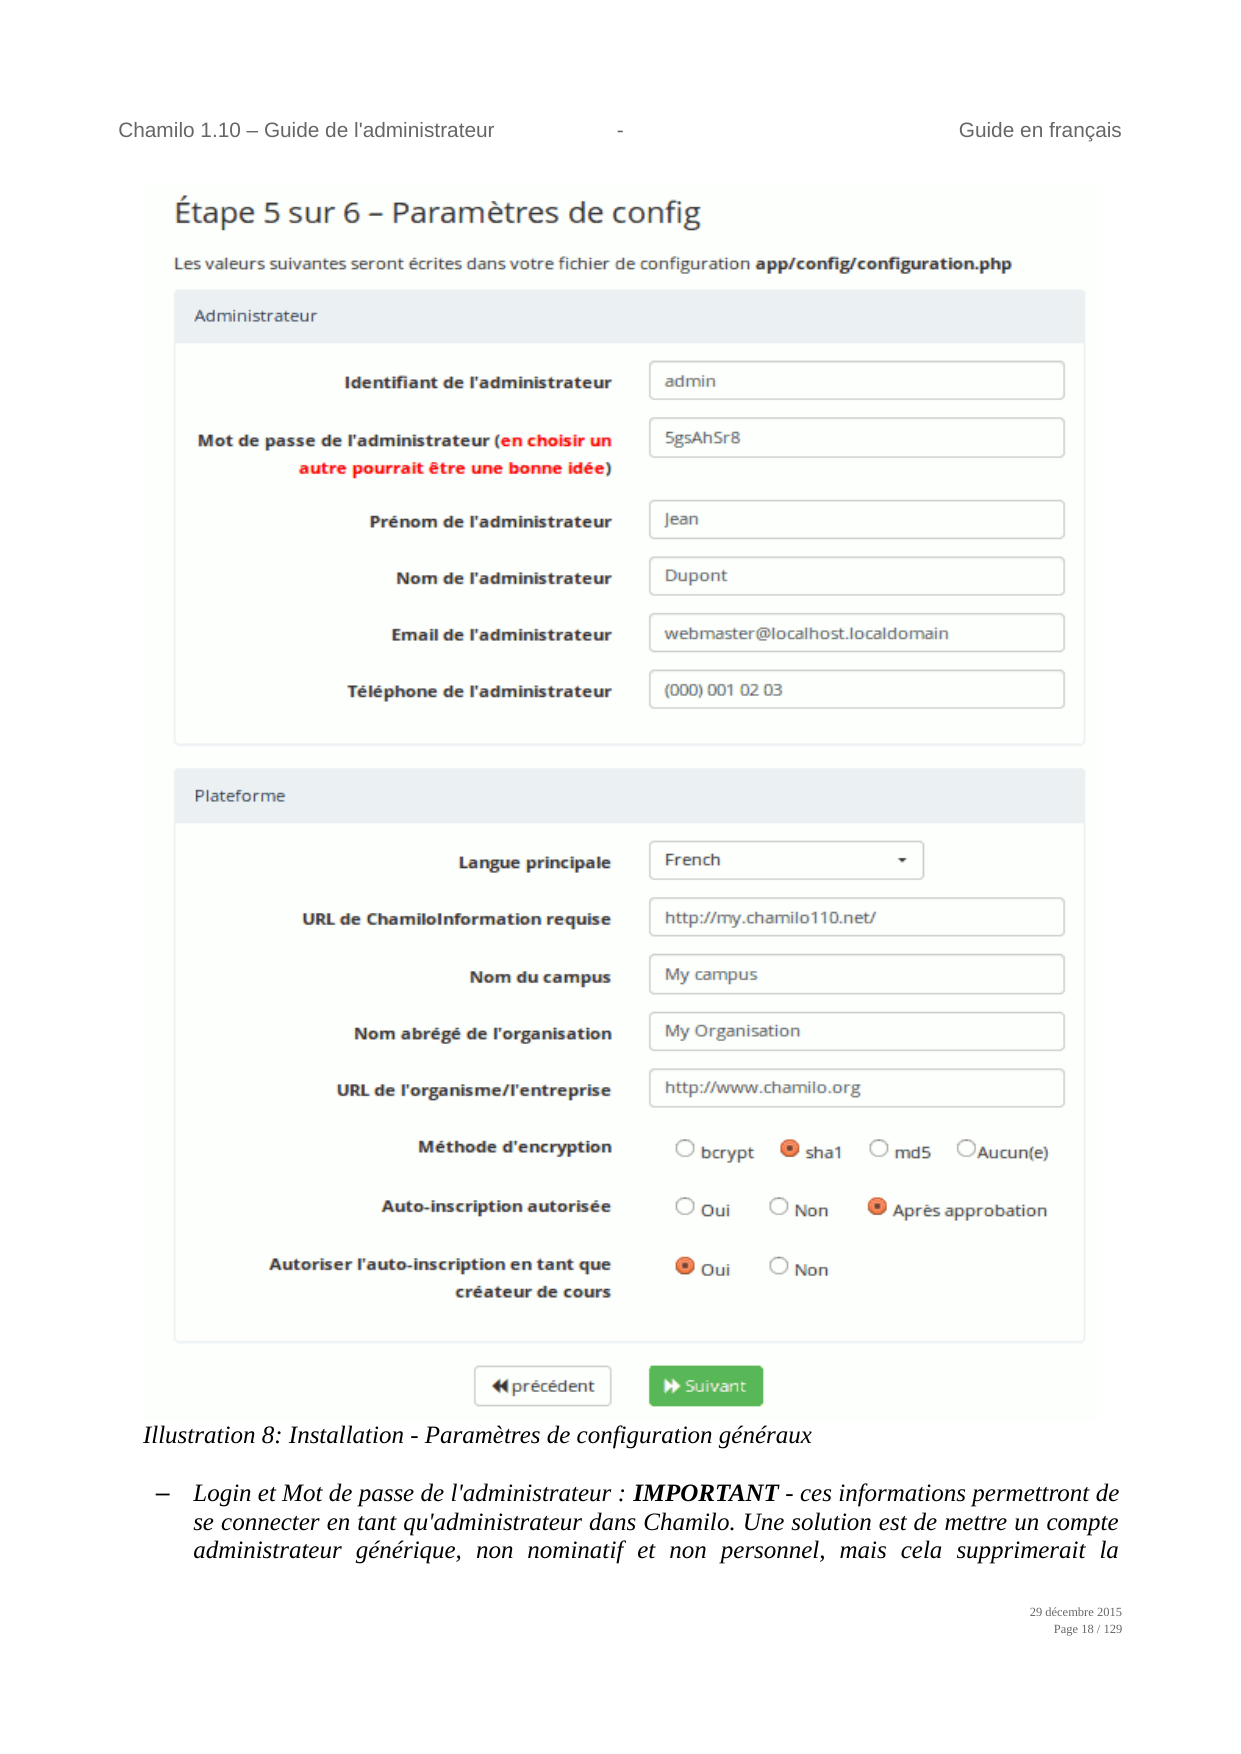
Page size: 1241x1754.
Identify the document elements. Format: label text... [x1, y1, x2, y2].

list Login et Mot de passe de l'administrateur : IMPORTANT - ces informations permettront de se connecter en tant qu'administrateur dans Chamilo. Une solution est de mettre un compte administrateur générique, non nominatif et non personnel, mais cela supprimerait la [156, 1478, 1122, 1564]
text Illustration 8: Installation - Paramètres de configuration généraux [143, 1421, 1097, 1449]
picture [143, 184, 1098, 1421]
